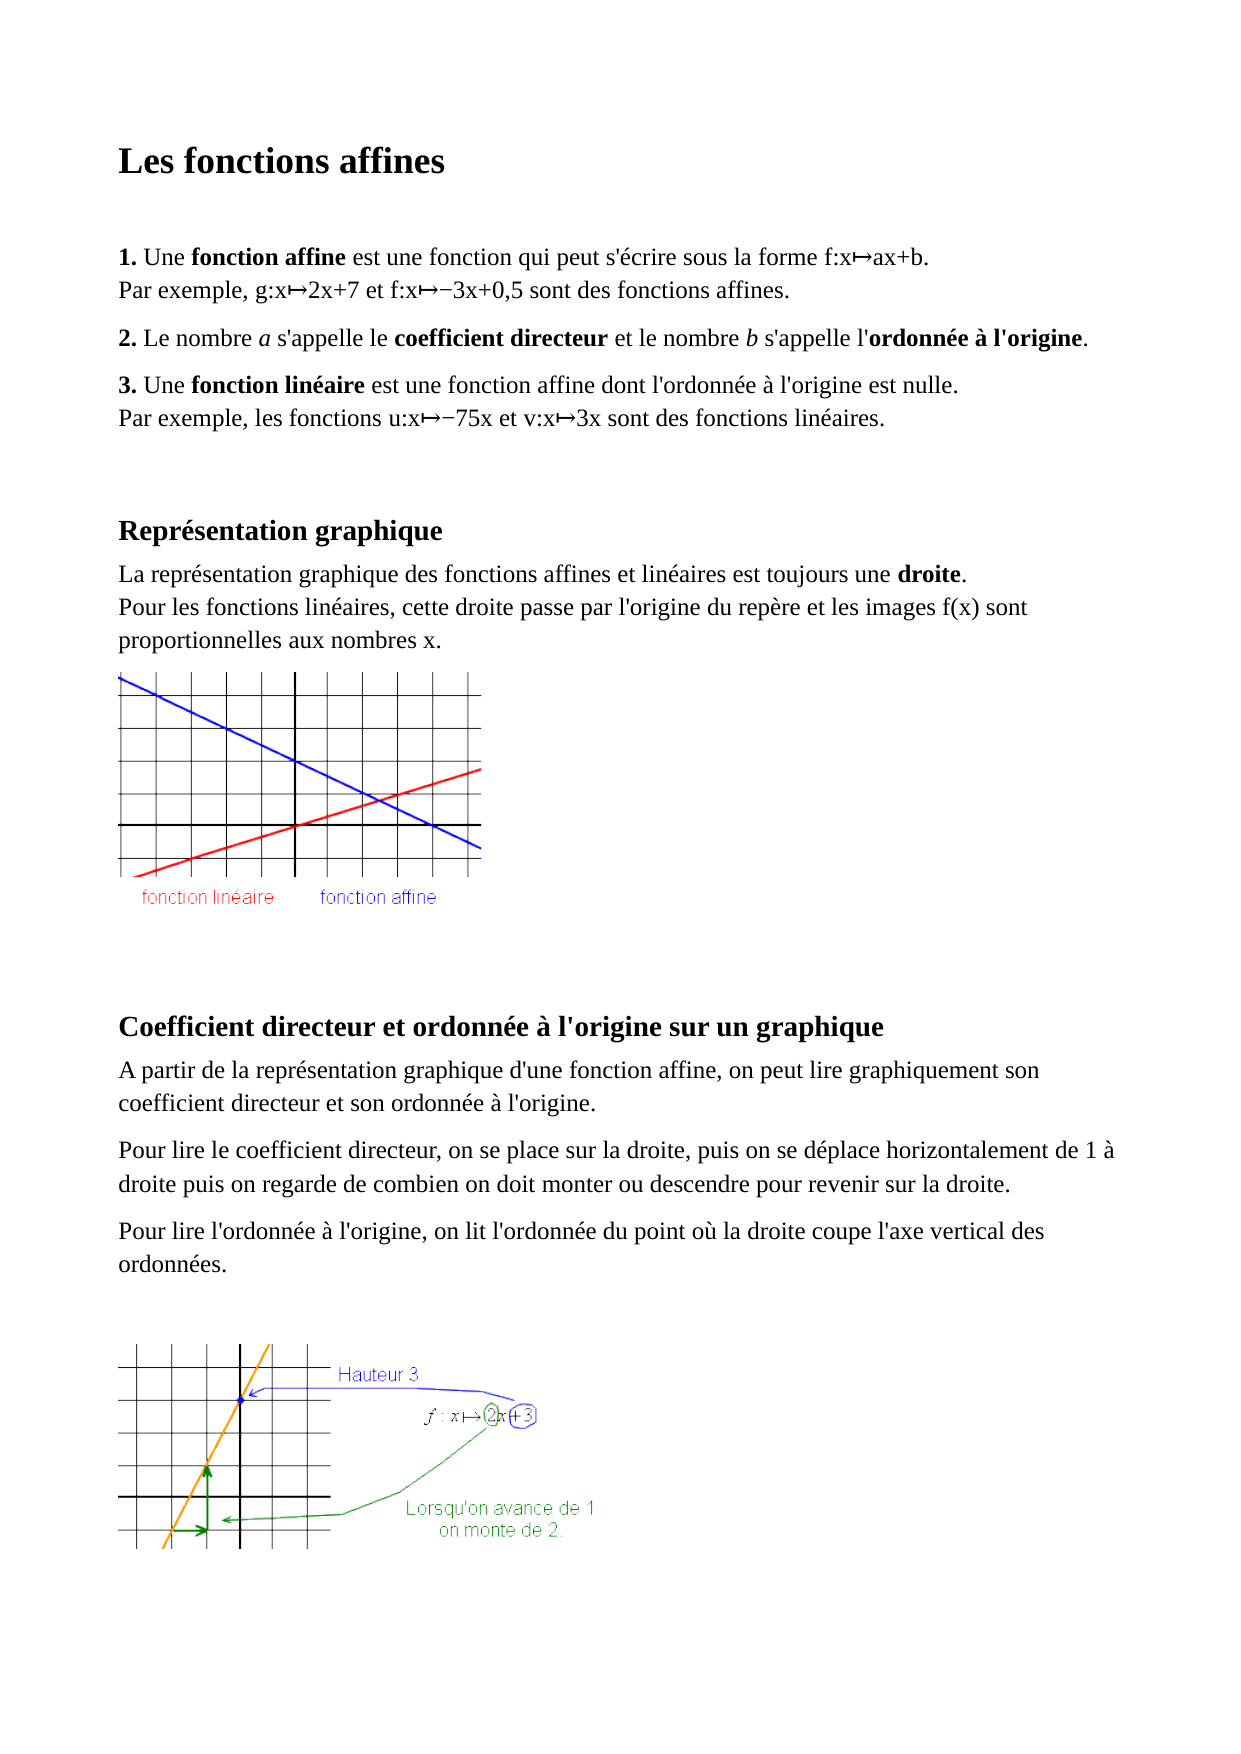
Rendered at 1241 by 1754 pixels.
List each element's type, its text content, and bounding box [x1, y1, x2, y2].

text Pour lire le coefficient directeur, on se place sur la droite, puis on se déplace horizontalement de 1 à droite puis on regarde de combien on doit monter ou descendre pour revenir sur la droite. [118, 1136, 1122, 1197]
subtitle Représentation graphique [118, 513, 1122, 547]
text A partir de la représentation graphique d'une fonction affine, on peut lire graphiquement son coefficient directeur et son ordonnée à l'origine. [118, 1055, 1122, 1117]
picture [118, 672, 482, 915]
text Pour lire l'ordonnée à l'origine, on lit l'ordonnée du point où la droite coupe l'axe vertical des ordonnées. [118, 1216, 1122, 1278]
text 1. Une fonction affine est une fonction qui peut s'écrire sous la forme f:x↦ax+b. Par exemple, g:x↦2x+7 et f:x↦−3x+0,5 sont des fonctions affines. [118, 242, 1122, 304]
text 3. Une fonction linéaire est une fonction affine dont l'ordonnée à l'origine est nulle. Par exemple, les fonctions u:x↦−75x et v:x↦3x sont des fonctions linéaires. [118, 370, 1122, 432]
subtitle Les fonctions affines [118, 139, 1122, 182]
text 2. Le nombre a s'appelle le coefficient directeur et le nombre b s'appelle l'ordonnée à l'origine. [118, 323, 1122, 352]
subtitle Coefficient directeur et ordonnée à l'origine sur un graphique [118, 1009, 1122, 1042]
text La représentation graphique des fonctions affines et linéaires est toujours une droite. Pour les fonctions linéaires, cette droite passe par l'origine du repère et les images f(x) sont proportionnelles aux nombres x. [118, 559, 1122, 654]
picture [118, 1344, 602, 1549]
